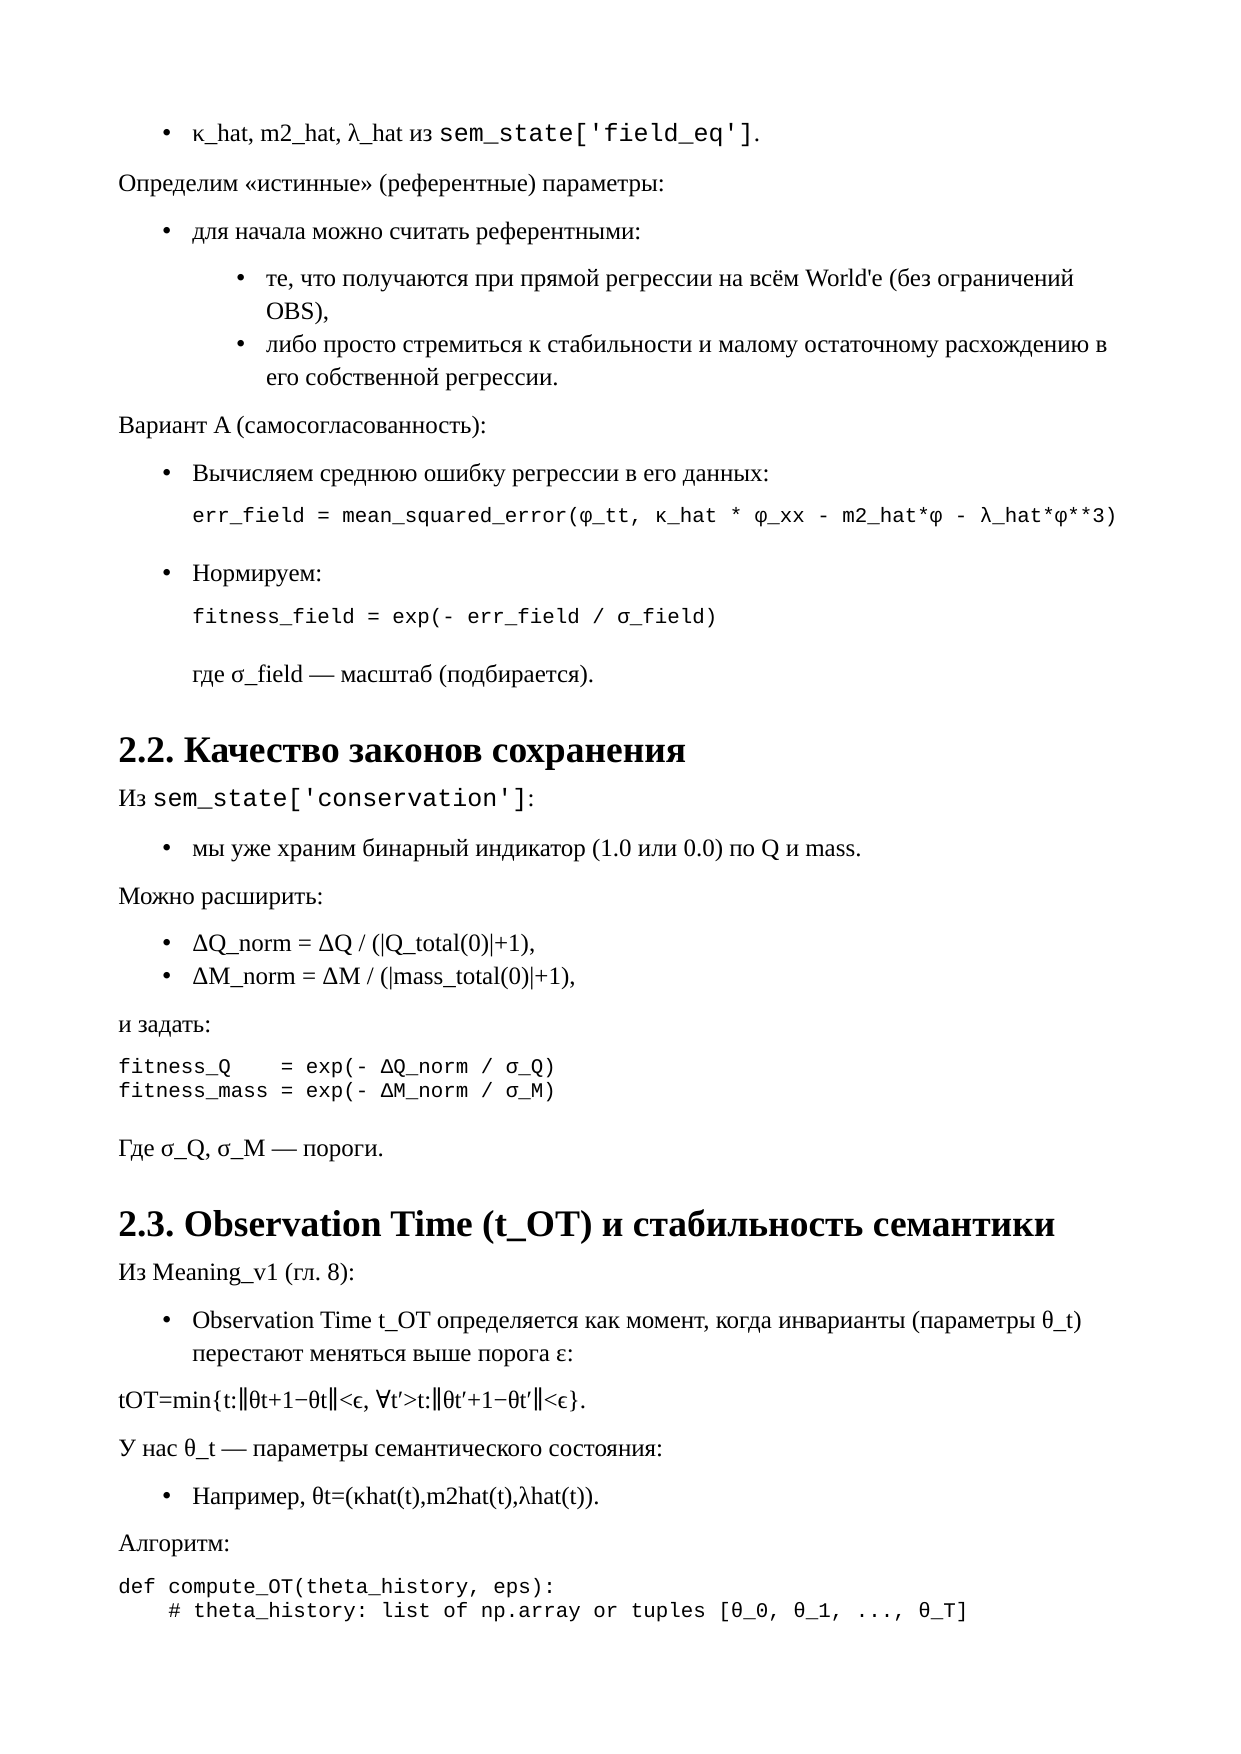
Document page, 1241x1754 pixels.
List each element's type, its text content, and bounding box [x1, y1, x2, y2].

subtitle 2.3. Observation Time (t_OT) и стабильность семантики [118, 1202, 1122, 1245]
text fitness_mass = exp(- ΔM_norm / σ_M) [118, 1080, 1122, 1104]
text Можно расширить: [118, 881, 1122, 909]
text Вариант A (самосогласованность): [118, 410, 1122, 439]
subtitle 2.2. Качество законов сохранения [118, 727, 1122, 771]
text # theta_history: list of np.array or tuples [θ_0, θ_1, ..., θ_T] [118, 1600, 1122, 1623]
list где σ_field — масштаб (подбирается). [162, 659, 1122, 688]
text и задать: [118, 1009, 1122, 1038]
list κ_hat, m2_hat, λ_hat из sem_state['field_eq']. [162, 118, 1122, 149]
list либо просто стремиться к стабильности и малому остаточному расхождению в его собственной регрессии. [236, 329, 1122, 391]
list fitness_field = exp(- err_field / σ_field) [162, 606, 1122, 629]
text Из Meaning_v1 (гл. 8): [118, 1257, 1122, 1286]
list Например, θt=(κhat(t),m2hat(t),λhat(t)). [162, 1481, 1122, 1509]
text Определим «истинные» (референтные) параметры: [118, 168, 1122, 197]
list Observation Time t_OT определяется как момент, когда инварианты (параметры θ_t) перестают меняться выше порога ε: [162, 1305, 1122, 1367]
text tOT=min⁡{t:∥θt+1−θt∥<ϵ, ∀t′>t:∥θt′+1−θt′∥<ϵ}. [118, 1386, 1122, 1414]
text def compute_OT(theta_history, eps): [118, 1576, 1122, 1600]
text Где σ_Q, σ_M — пороги. [118, 1133, 1122, 1162]
list те, что получаются при прямой регрессии на всём World'е (без ограничений OBS), [236, 263, 1122, 325]
list ΔQ_norm = ΔQ / (|Q_total(0)|+1), [162, 928, 1122, 957]
list Вычисляем среднюю ошибку регрессии в его данных: [162, 458, 1122, 486]
text Алгоритм: [118, 1528, 1122, 1557]
list мы уже храним бинарный индикатор (1.0 или 0.0) по Q и mass. [162, 833, 1122, 862]
list Нормируем: [162, 558, 1122, 587]
list err_field = mean_squared_error(φ_tt, κ_hat * φ_xx - m2_hat*φ - λ_hat*φ**3) [162, 505, 1122, 529]
list для начала можно считать референтными: [162, 216, 1122, 244]
text У нас θ_t — параметры семантического состояния: [118, 1433, 1122, 1462]
text Из sem_state['conservation']: [118, 783, 1122, 814]
list ΔM_norm = ΔM / (|mass_total(0)|+1), [162, 961, 1122, 990]
text fitness_Q = exp(- ΔQ_norm / σ_Q) [118, 1057, 1122, 1080]
